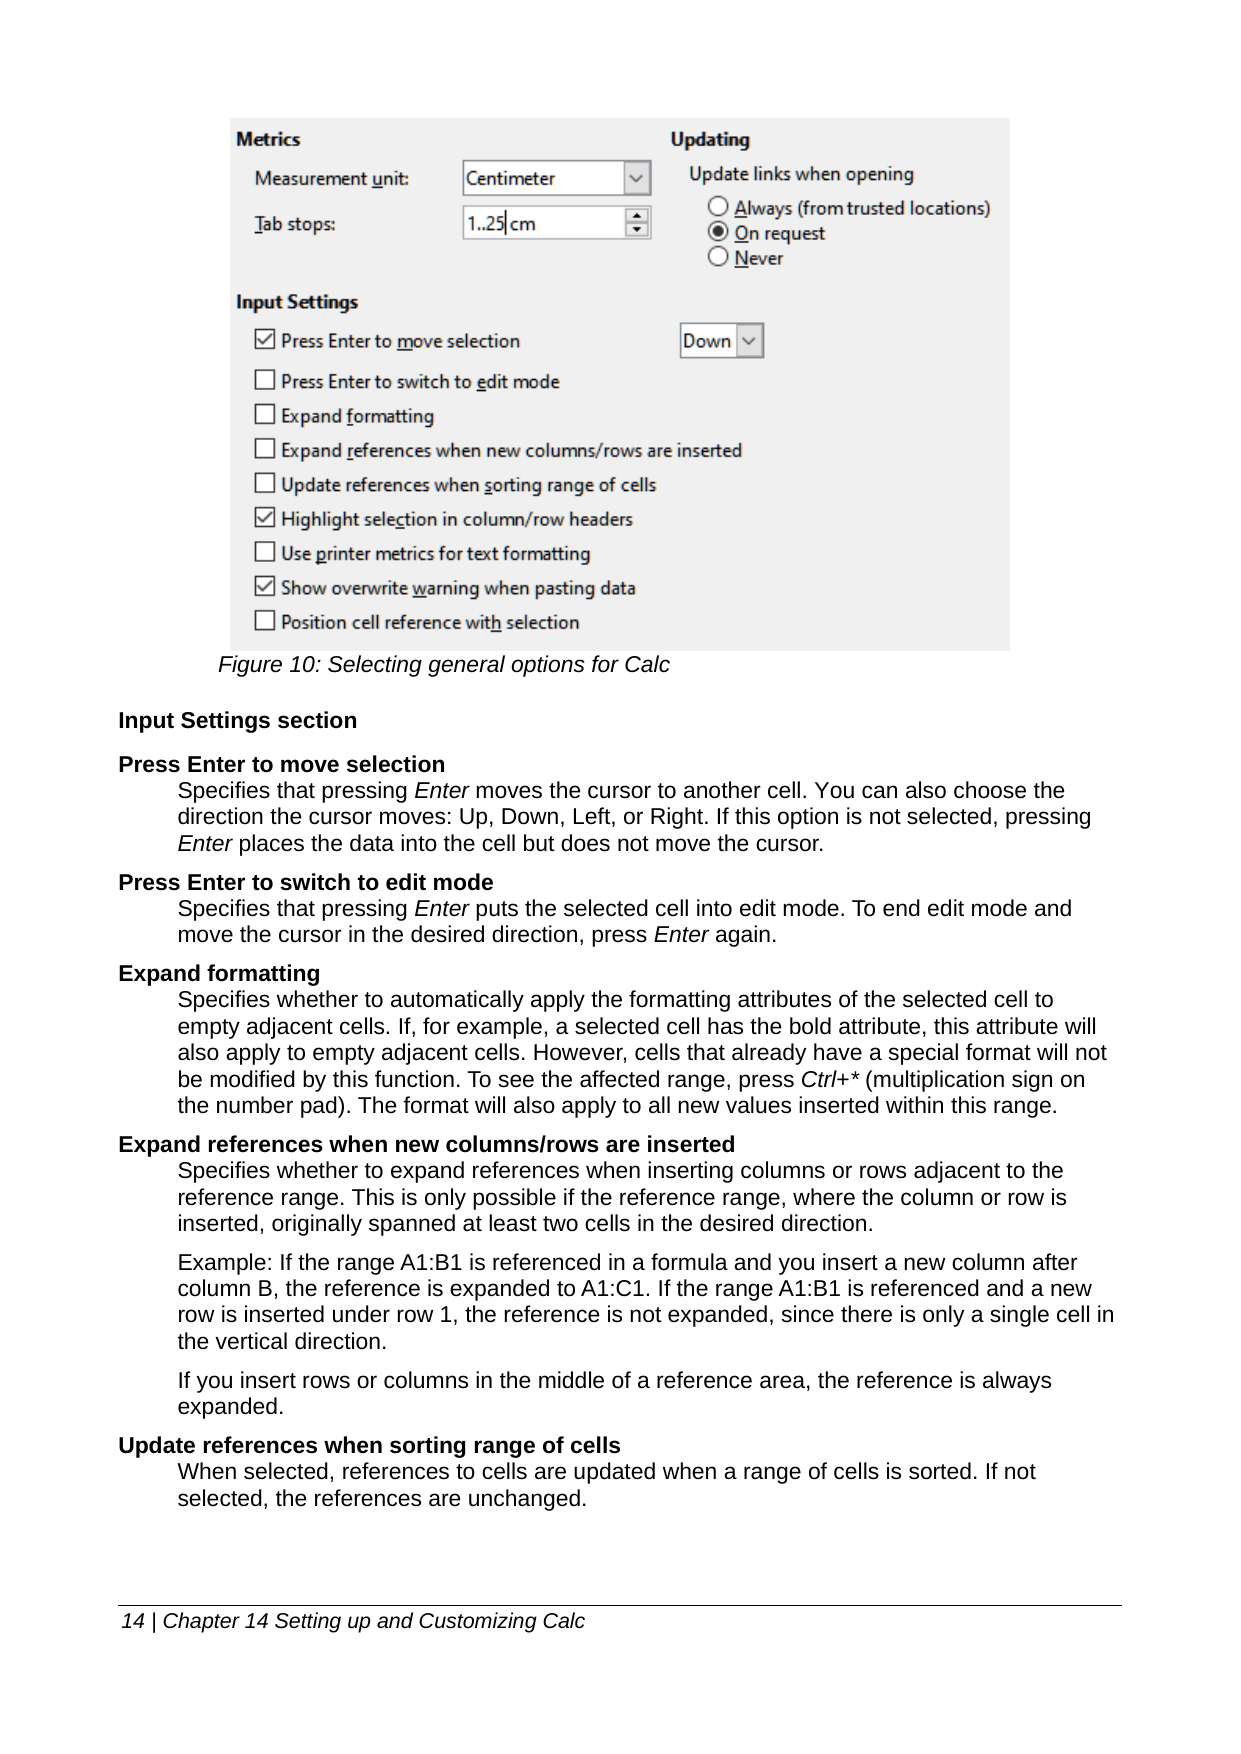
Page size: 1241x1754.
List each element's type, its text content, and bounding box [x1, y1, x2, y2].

text Figure 10: Selecting general options for Calc [218, 118, 1022, 677]
text Specifies that pressing Enter puts the selected cell into edit mode. To end edit mode and move the cursor in the desired direction, press Enter again. [177, 895, 1122, 948]
text Input Settings section [118, 707, 1122, 733]
text Expand formatting [118, 960, 1122, 986]
text Press Enter to switch to edit mode [118, 868, 1122, 895]
text Specifies whether to expand references when inserting columns or rows adjacent to the reference range. This is only possible if the reference range, where the column or row is inserted, originally spanned at least two cells in the desired direction. [177, 1157, 1122, 1236]
text Press Enter to move selection [118, 751, 1122, 777]
text When selected, references to cells are updated when a range of cells is sorted. If not selected, the references are unchanged. [177, 1458, 1122, 1511]
text If you insert rows or columns in the middle of a reference area, the reference is always expanded. [177, 1367, 1122, 1419]
text Update references when sorting range of cells [118, 1432, 1122, 1458]
text Specifies that pressing Enter moves the cursor to another cell. You can also choose the direction the cursor moves: Up, Down, Left, or Right. If this option is not selected, pressing Enter places the data into the cell but does not move the cursor. [177, 777, 1122, 856]
text Example: If the range A1:B1 is referenced in a formula and you insert a new column after column B, the reference is expanded to A1:C1. If the range A1:B1 is referenced and a new row is inserted under row 1, the reference is not expanded, since there is only a single cell in the vertical direction. [177, 1249, 1122, 1354]
text Specifies whether to automatically apply the formatting attributes of the selected cell to empty adjacent cells. If, for example, a selected cell has the bold attribute, this attribute will also apply to empty adjacent cells. However, cells that already have a special format will not be modified by this function. To see the affected range, press Ctrl+* (multiplication sign on the number pad). The format will also apply to all new values inserted within this range. [177, 986, 1122, 1118]
text Expand references when new columns/rows are inserted [118, 1131, 1122, 1157]
picture [230, 118, 1010, 651]
